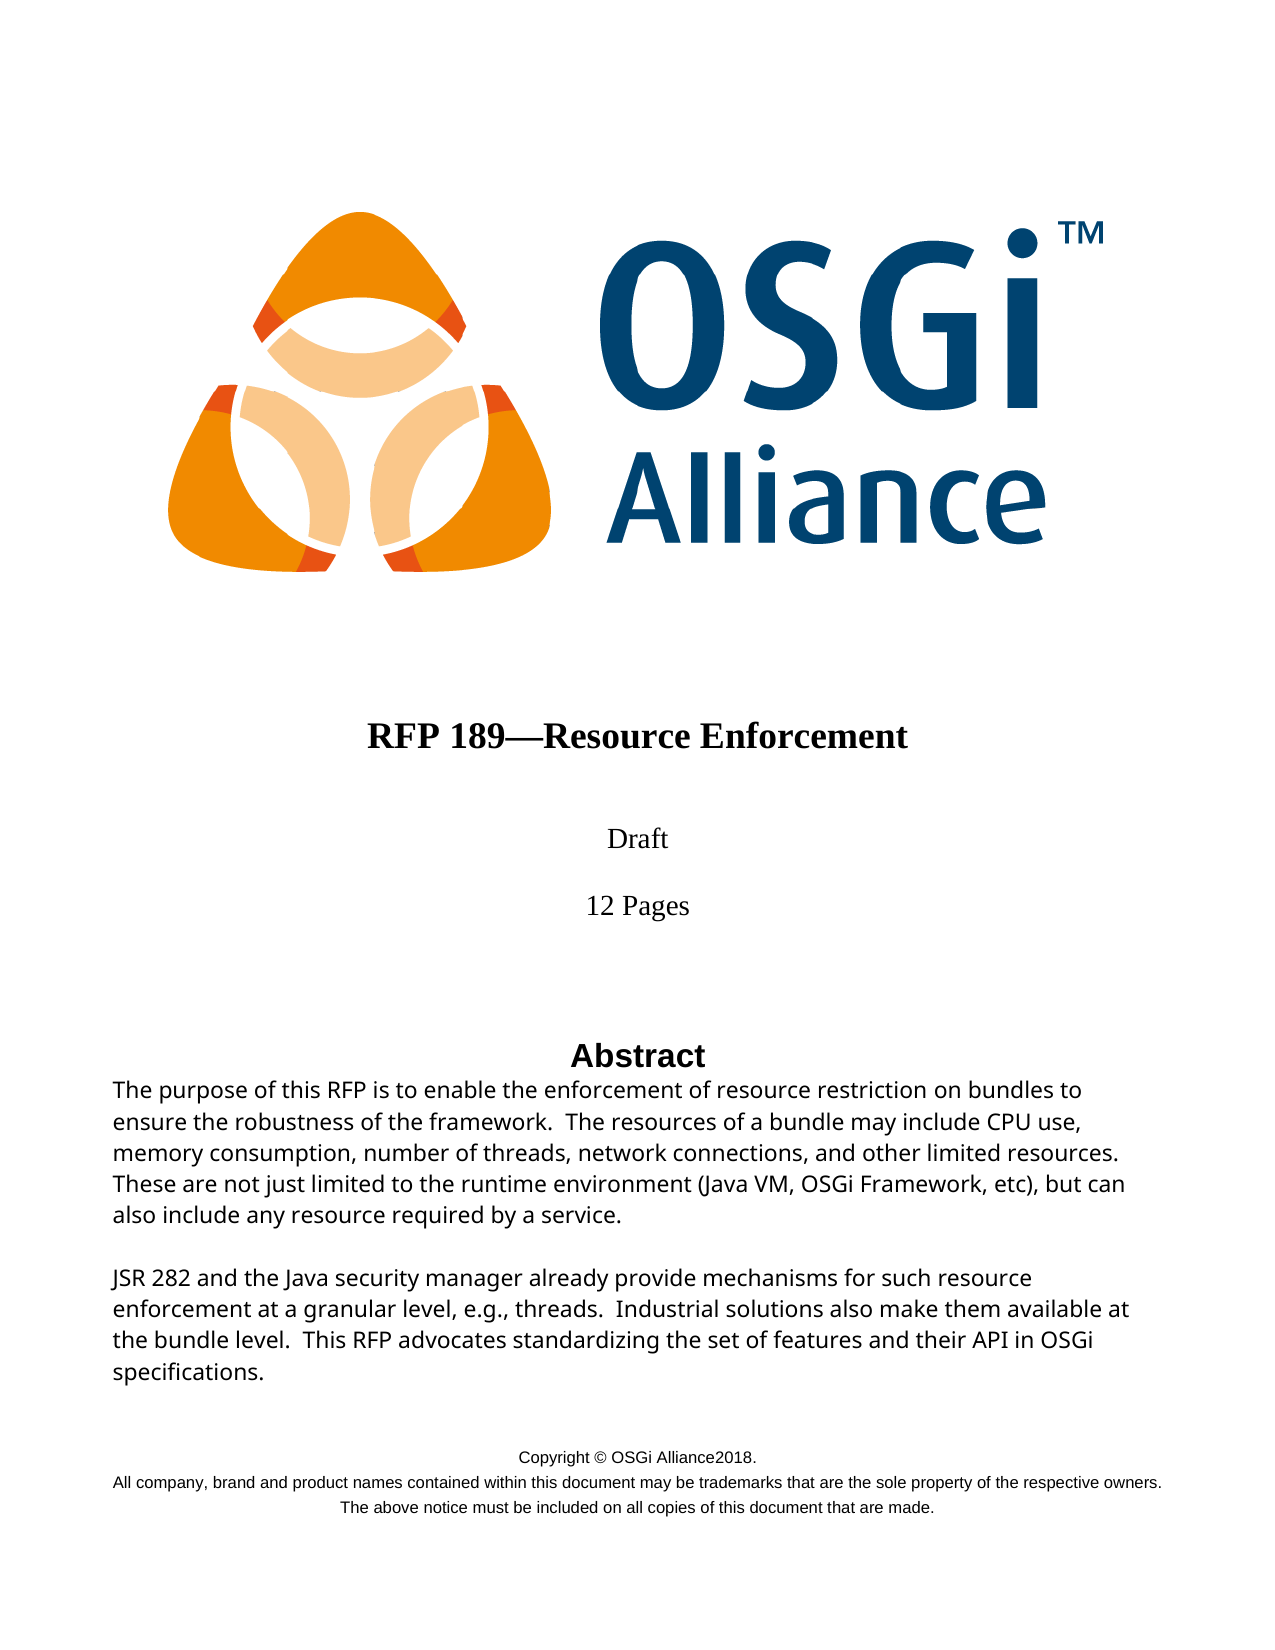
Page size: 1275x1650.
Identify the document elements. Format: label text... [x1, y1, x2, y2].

text JSR 282 and the Java security manager already provide mechanisms for such resource enforcement at a granular level, e.g., threads. Industrial solutions also make them available at the bundle level. This RFP advocates standardizing the set of features and their API in OSGi specifications. [112, 1262, 1162, 1387]
picture [112, 158, 1163, 626]
text Abstract [112, 1036, 1162, 1074]
title RFP 189—Resource Enforcement [112, 714, 1162, 757]
text The purpose of this RFP is to enable the enforcement of resource restriction on bundles to ensure the robustness of the framework. The resources of a bundle may include CPU use, memory consumption, number of threads, network connections, and other limited resources. These are not just limited to the runtime environment (Java VM, OSGi Framework, etc), but can also include any resource required by a service. [112, 1074, 1162, 1230]
title Draft 11 Pages [112, 821, 1162, 922]
